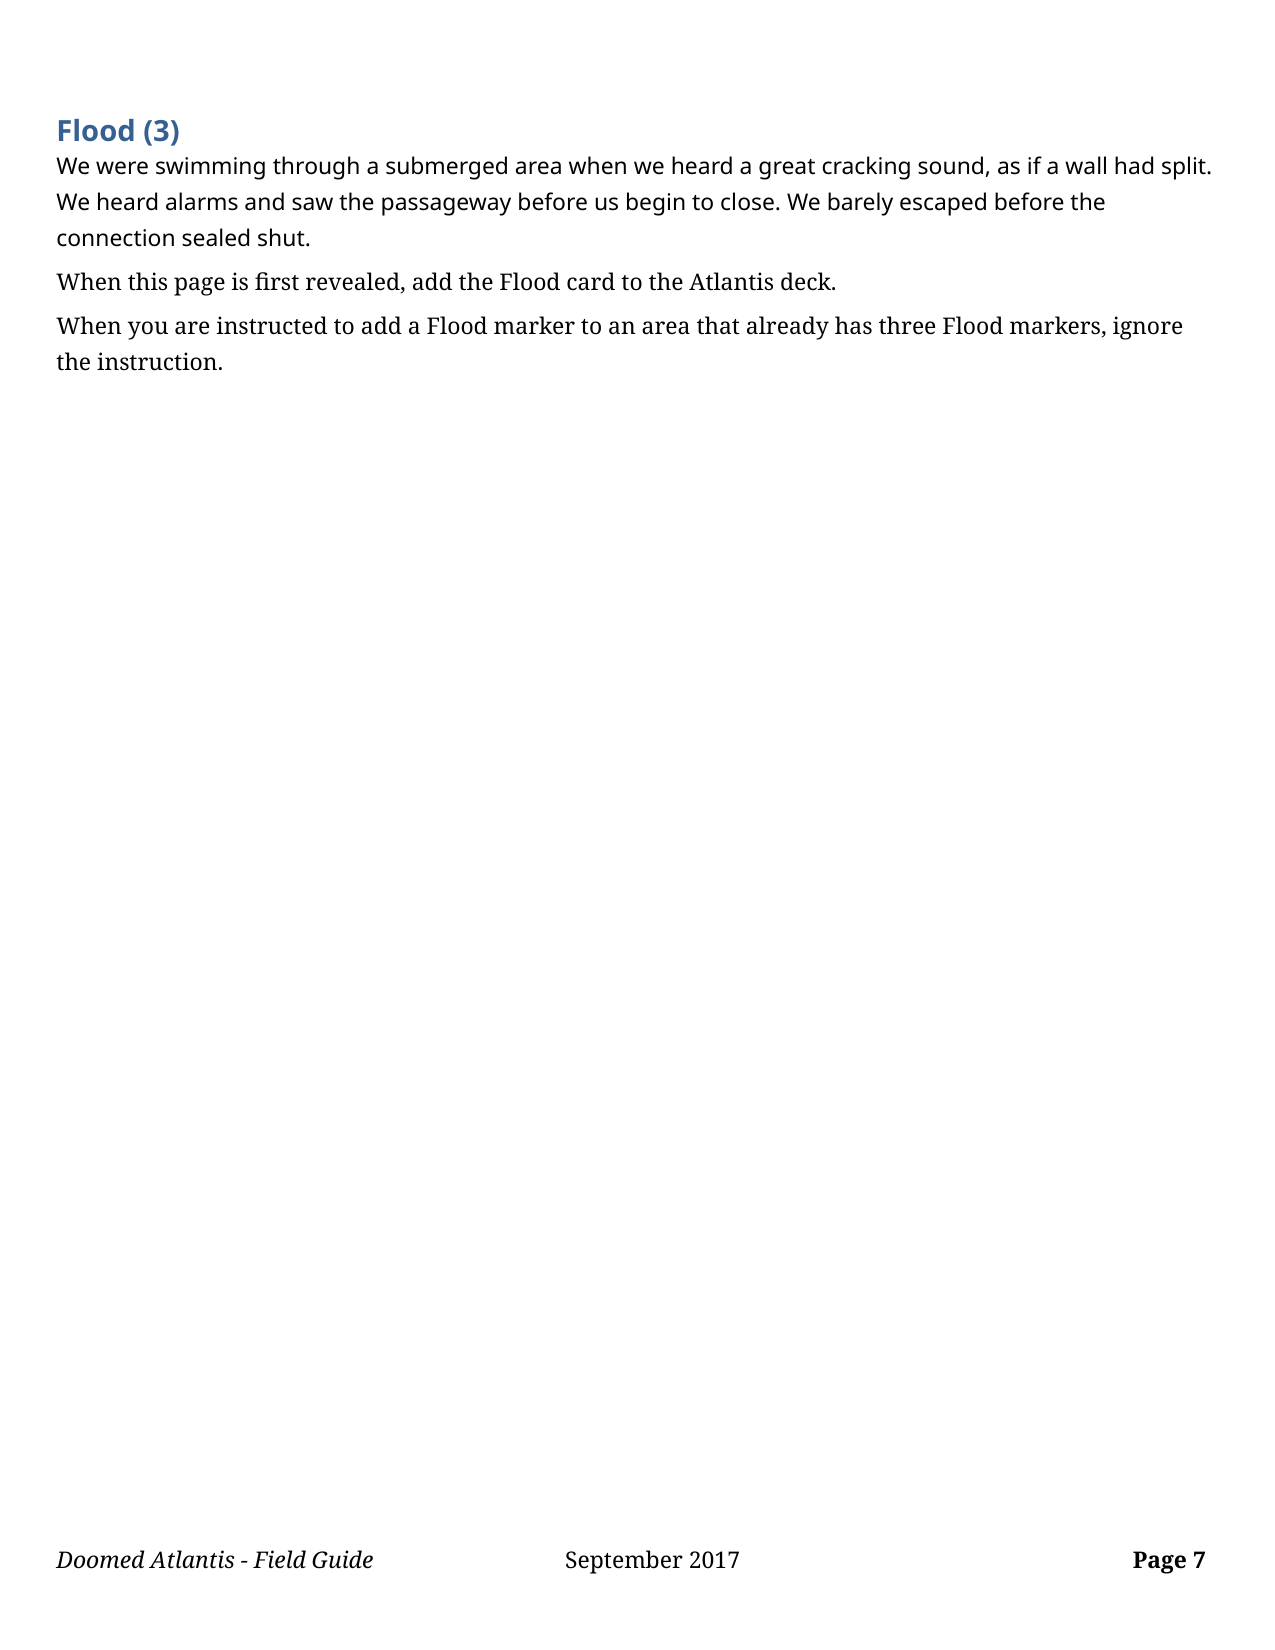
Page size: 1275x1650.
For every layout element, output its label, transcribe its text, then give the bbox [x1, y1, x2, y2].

subtitle Flood (3) [56, 110, 1215, 150]
subtitle We were swimming through a submerged area when we heard a great cracking sound, as if a wall had split. We heard alarms and saw the passageway before us begin to close. We barely escaped before the connection sealed shut. [56, 150, 1215, 253]
text When you are instructed to add a Flood marker to an area that already has three Flood markers, ignore the instruction. [56, 310, 1215, 377]
text When this page is first revealed, add the Flood card to the Atlantis deck. [56, 266, 1215, 297]
